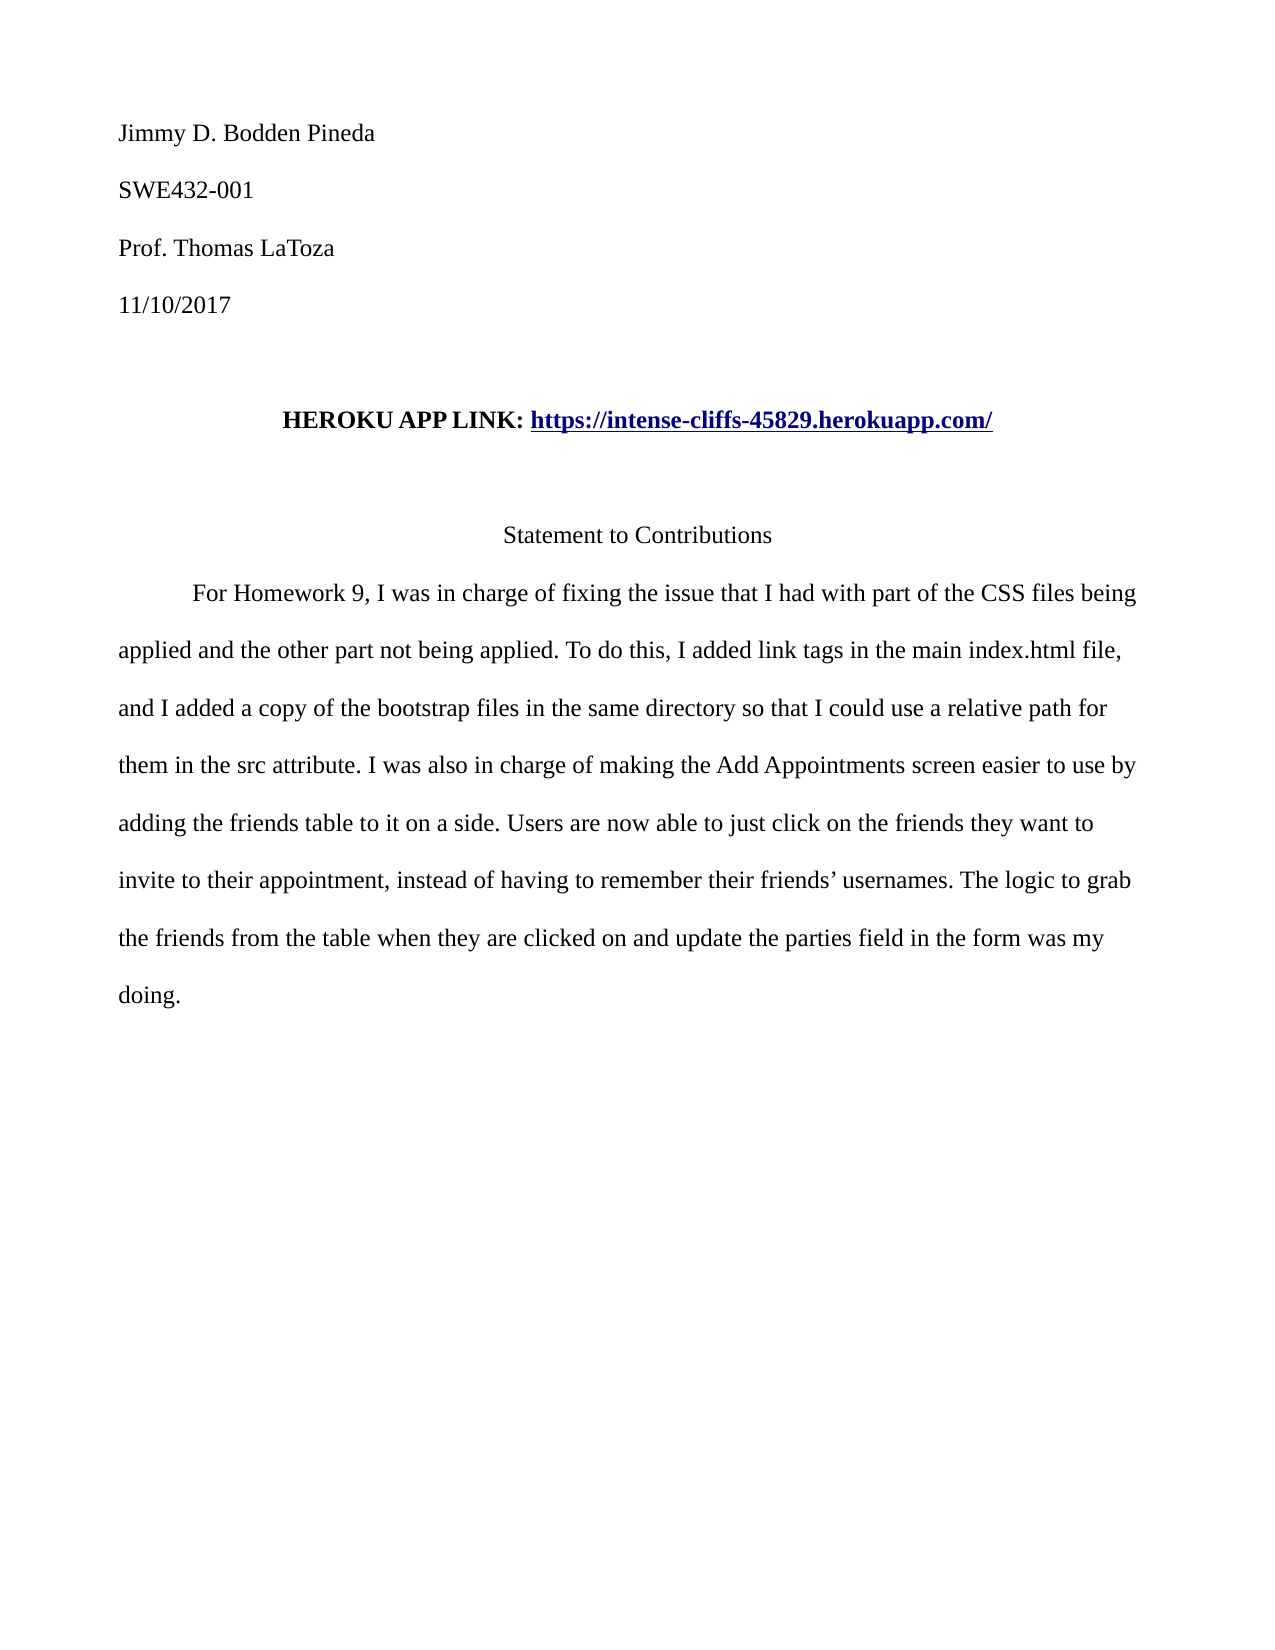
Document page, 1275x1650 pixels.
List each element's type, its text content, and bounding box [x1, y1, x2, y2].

text SWE432-001 [118, 176, 1157, 204]
text For Homework 9, I was in charge of fixing the issue that I had with part of the CSS files being applied and the other part not being applied. To do this, I added link tags in the main index.html file, and I added a copy of the bootstrap files in the same directory so that I could use a relative path for them in the src attribute. I was also in charge of making the Add Appointments screen easier to use by adding the friends table to it on a side. Users are now able to just click on the friends they want to invite to their appointment, instead of having to remember their friends’ usernames. The logic to grab the friends from the table when they are clicked on and update the parties field in the form was my doing. [118, 578, 1157, 1009]
text 11/10/2017 [118, 291, 1157, 319]
text Jimmy D. Bodden Pineda [118, 118, 1157, 147]
text Prof. Thomas LaToza [118, 233, 1157, 262]
text Statement to Contributions [118, 521, 1157, 549]
text HEROKU APP LINK: https://intense-cliffs-45829.herokuapp.com/ [118, 406, 1157, 434]
